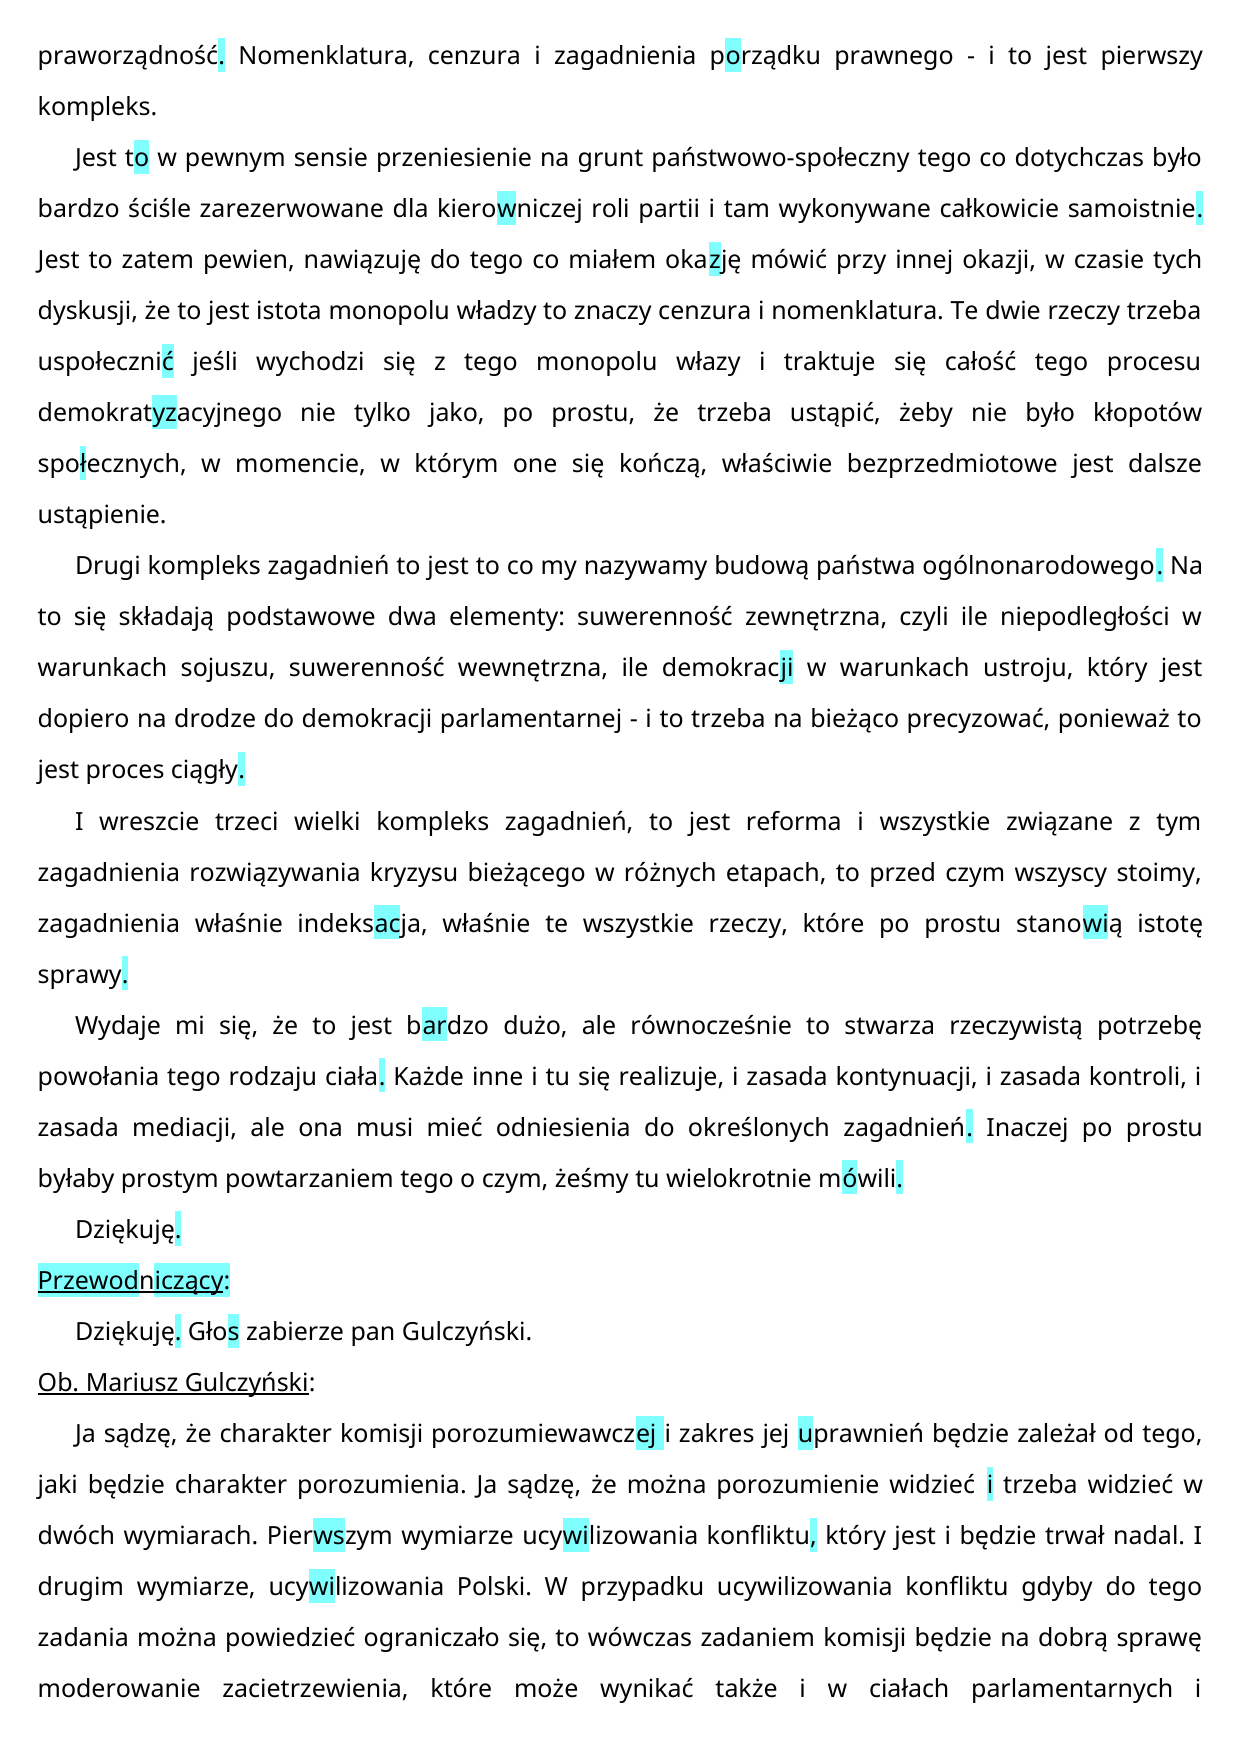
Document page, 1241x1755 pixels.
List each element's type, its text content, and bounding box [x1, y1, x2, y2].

text Przewodniczący: [37, 1262, 1203, 1297]
text Drugi kompleks zagadnień to jest to co my nazywamy budową państwa ogólnonarodowego. Na to się składają podstawowe dwa elementy: suwerenność zewnętrzna, czyli ile niepodległości w warunkach sojuszu, suwerenność wewnętrzna, ile demokracji w warunkach ustroju, który jest dopiero na drodze do demokracji parlamentarnej - i to trzeba na bieżąco precyzować, ponieważ to jest proces ciągły. [37, 548, 1203, 786]
text Ob. Mariusz Gulczyński: [37, 1364, 1203, 1399]
text I wreszcie trzeci wielki kompleks zagadnień, to jest reforma i wszystkie związane z tym zagadnienia rozwiązywania kryzysu bieżącego w różnych etapach, to przed czym wszyscy stoimy, zagadnienia właśnie indeksacja, właśnie te wszystkie rzeczy, które po prostu stanowią istotę sprawy. [37, 803, 1203, 990]
text praworządność. Nomenklatura, cenzura i zagadnienia porządku prawnego - i to jest pierwszy kompleks. [37, 37, 1203, 123]
text Ja sądzę, że charakter komisji porozumiewawczej i zakres jej uprawnień będzie zależał od tego, jaki będzie charakter porozumienia. Ja sądzę, że można porozumienie widzieć i trzeba widzieć w dwóch wymiarach. Pierwszym wymiarze ucywilizowania konfliktu, który jest i będzie trwał nadal. I drugim wymiarze, ucywilizowania Polski. W przypadku ucywilizowania konfliktu gdyby do tego zadania można powiedzieć ograniczało się, to wówczas zadaniem komisji będzie na dobrą sprawę moderowanie zacietrzewienia, które może wynikać także i w ciałach parlamentarnych i [37, 1416, 1203, 1705]
text Dziękuję. [37, 1211, 1203, 1246]
text Wydaje mi się, że to jest bardzo dużo, ale równocześnie to stwarza rzeczywistą potrzebę powołania tego rodzaju ciała. Każde inne i tu się realizuje, i zasada kontynuacji, i zasada kontroli, i zasada mediacji, ale ona musi mieć odniesienia do określonych zagadnień. Inaczej po prostu byłaby prostym powtarzaniem tego o czym, żeśmy tu wielokrotnie mówili. [37, 1007, 1203, 1194]
text Jest to w pewnym sensie przeniesienie na grunt państwowo-społeczny tego co dotychczas było bardzo ściśle zarezerwowane dla kierowniczej roli partii i tam wykonywane całkowicie samoistnie. Jest to zatem pewien, nawiązuję do tego co miałem okazję mówić przy innej okazji, w czasie tych dyskusji, że to jest istota monopolu władzy to znaczy cenzura i nomenklatura. Te dwie rzeczy trzeba uspołecznić jeśli wychodzi się z tego monopolu włazy i traktuje się całość tego procesu demokratyzacyjnego nie tylko jako, po prostu, że trzeba ustąpić, żeby nie było kłopotów społecznych, w momencie, w którym one się kończą, właściwie bezprzedmiotowe jest dalsze ustąpienie. [37, 139, 1203, 531]
text Dziękuję. Głos zabierze pan Gulczyński. [37, 1313, 1203, 1348]
